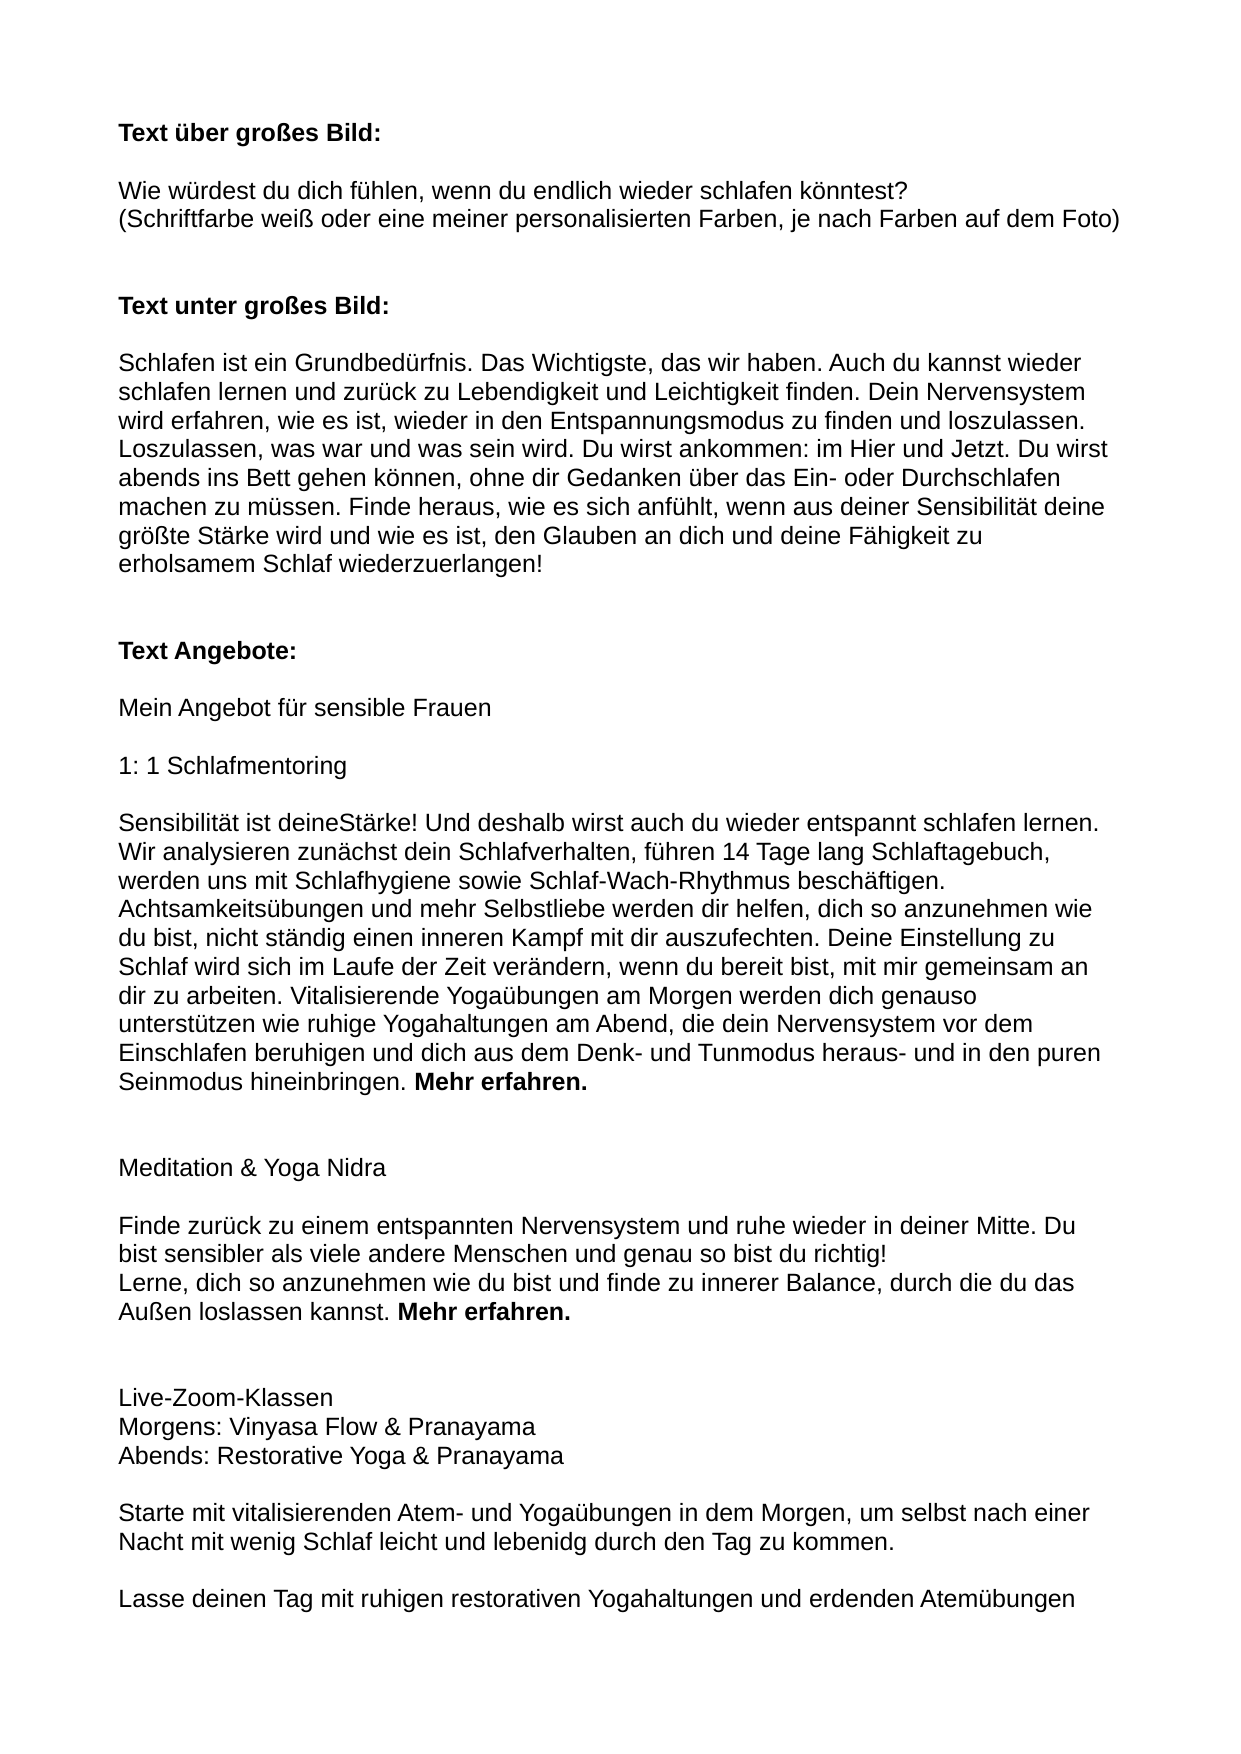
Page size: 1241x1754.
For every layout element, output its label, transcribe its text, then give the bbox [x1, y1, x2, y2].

text Abends: Restorative Yoga & Pranayama [118, 1441, 1122, 1469]
text Lerne, dich so anzunehmen wie du bist und finde zu innerer Balance, durch die du das Außen loslassen kannst. Mehr erfahren. [118, 1268, 1122, 1326]
text Text unter großes Bild: [118, 291, 1122, 319]
text Live-Zoom-Klassen [118, 1383, 1122, 1412]
text Mein Angebot für sensible Frauen [118, 693, 1122, 722]
text Starte mit vitalisierenden Atem- und Yogaübungen in dem Morgen, um selbst nach einer Nacht mit wenig Schlaf leicht und lebenidg durch den Tag zu kommen. [118, 1498, 1122, 1556]
text Text Angebote: [118, 636, 1122, 664]
text Meditation & Yoga Nidra [118, 1153, 1122, 1182]
text 1: 1 Schlafmentoring [118, 751, 1122, 779]
text Text über großes Bild: [118, 118, 1122, 147]
text Morgens: Vinyasa Flow & Pranayama [118, 1412, 1122, 1441]
text Wie würdest du dich fühlen, wenn du endlich wieder schlafen könntest? [118, 176, 1122, 204]
text Sensibilität ist deineStärke! Und deshalb wirst auch du wieder entspannt schlafen lernen. Wir analysieren zunächst dein Schlafverhalten, führen 14 Tage lang Schlaftagebuch, werden uns mit Schlafhygiene sowie Schlaf-Wach-Rhythmus beschäftigen. Achtsamkeitsübungen und mehr Selbstliebe werden dir helfen, dich so anzunehmen wie du bist, nicht ständig einen inneren Kampf mit dir auszufechten. Deine Einstellung zu Schlaf wird sich im Laufe der Zeit verändern, wenn du bereit bist, mit mir gemeinsam an dir zu arbeiten. Vitalisierende Yogaübungen am Morgen werden dich genauso unterstützen wie ruhige Yogahaltungen am Abend, die dein Nervensystem vor dem Einschlafen beruhigen und dich aus dem Denk- und Tunmodus heraus- und in den puren Seinmodus hineinbringen. Mehr erfahren. [118, 808, 1122, 1096]
text Schlafen ist ein Grundbedürfnis. Das Wichtigste, das wir haben. Auch du kannst wieder schlafen lernen und zurück zu Lebendigkeit und Leichtigkeit finden. Dein Nervensystem wird erfahren, wie es ist, wieder in den Entspannungsmodus zu finden und loszulassen. Loszulassen, was war und was sein wird. Du wirst ankommen: im Hier und Jetzt. Du wirst abends ins Bett gehen können, ohne dir Gedanken über das Ein- oder Durchschlafen machen zu müssen. Finde heraus, wie es sich anfühlt, wenn aus deiner Sensibilität deine größte Stärke wird und wie es ist, den Glauben an dich und deine Fähigkeit zu erholsamem Schlaf wiederzuerlangen! [118, 348, 1122, 578]
text Finde zurück zu einem entspannten Nervensystem und ruhe wieder in deiner Mitte. Du bist sensibler als viele andere Menschen und genau so bist du richtig! [118, 1211, 1122, 1268]
text Lasse deinen Tag mit ruhigen restorativen Yogahaltungen und erdenden Atemübungen [118, 1584, 1122, 1613]
text (Schriftfarbe weiß oder eine meiner personalisierten Farben, je nach Farben auf dem Foto) [118, 204, 1122, 233]
